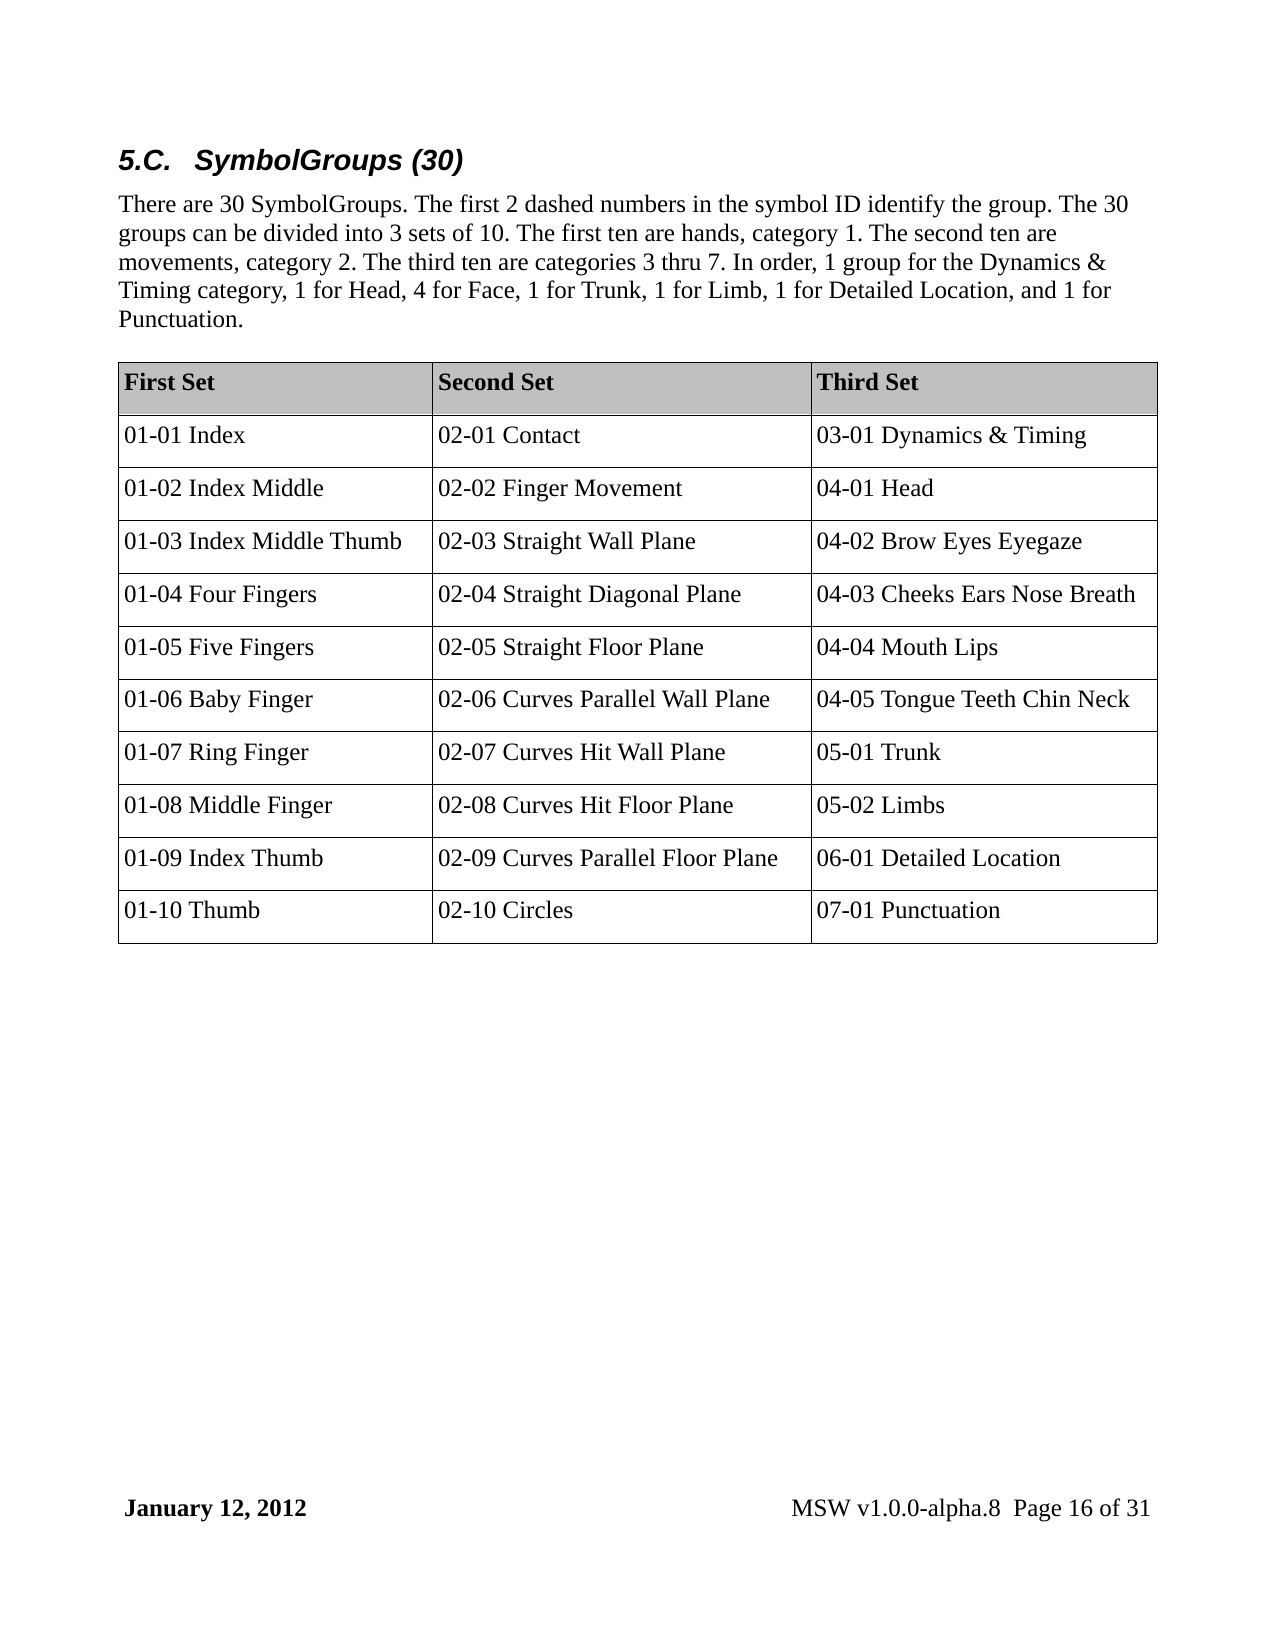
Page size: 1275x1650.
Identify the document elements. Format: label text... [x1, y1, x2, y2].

table_cell 01-02 Index Middle [119, 468, 432, 520]
table_cell 01-07 Ring Finger [119, 732, 432, 784]
table_cell 02-09 Curves Parallel Floor Plane [433, 838, 811, 890]
table_cell 05-02 Limbs [812, 785, 1157, 837]
table_cell 01-03 Index Middle Thumb [119, 521, 432, 573]
table_cell 02-04 Straight Diagonal Plane [433, 574, 811, 626]
table_cell 02-01 Contact [433, 416, 811, 467]
table_cell 01-09 Index Thumb [119, 838, 432, 890]
table_cell 07-01 Punctuation [812, 891, 1157, 943]
table_cell 04-03 Cheeks Ears Nose Breath [812, 574, 1157, 626]
table_cell 01-04 Four Fingers [119, 574, 432, 626]
table_cell 01-01 Index [119, 416, 432, 467]
table_cell 02-05 Straight Floor Plane [433, 627, 811, 678]
table_cell 03-01 Dynamics & Timing [812, 416, 1157, 467]
table_header Third Set [812, 363, 1157, 414]
table_cell 01-06 Baby Finger [119, 680, 432, 731]
table_cell 01-05 Five Fingers [119, 627, 432, 678]
table_cell 02-08 Curves Hit Floor Plane [433, 785, 811, 837]
table_cell 04-01 Head [812, 468, 1157, 520]
table_header Second Set [433, 363, 811, 414]
table_header First Set [119, 363, 432, 414]
table_cell 04-05 Tongue Teeth Chin Neck [812, 680, 1157, 731]
table_cell 01-08 Middle Finger [119, 785, 432, 837]
subtitle SymbolGroups (30) [118, 143, 1157, 177]
text There are 30 SymbolGroups. The first 2 dashed numbers in the symbol ID identify the group. The 30 groups can be divided into 3 sets of 10. The first ten are hands, category 1. The second ten are movements, category 2. The third ten are categories 3 thru 7. In order, 1 group for the Dynamics & Timing category, 1 for Head, 4 for Face, 1 for Trunk, 1 for Limb, 1 for Detailed Location, and 1 for Punctuation. [118, 189, 1157, 333]
table_cell 02-03 Straight Wall Plane [433, 521, 811, 573]
table_cell 04-04 Mouth Lips [812, 627, 1157, 678]
table_cell 02-07 Curves Hit Wall Plane [433, 732, 811, 784]
table_cell 02-10 Circles [433, 891, 811, 943]
table_cell 01-10 Thumb [119, 891, 432, 943]
table_cell 02-06 Curves Parallel Wall Plane [433, 680, 811, 731]
table_cell 02-02 Finger Movement [433, 468, 811, 520]
table_cell 06-01 Detailed Location [812, 838, 1157, 890]
table_cell 04-02 Brow Eyes Eyegaze [812, 521, 1157, 573]
table_cell 05-01 Trunk [812, 732, 1157, 784]
